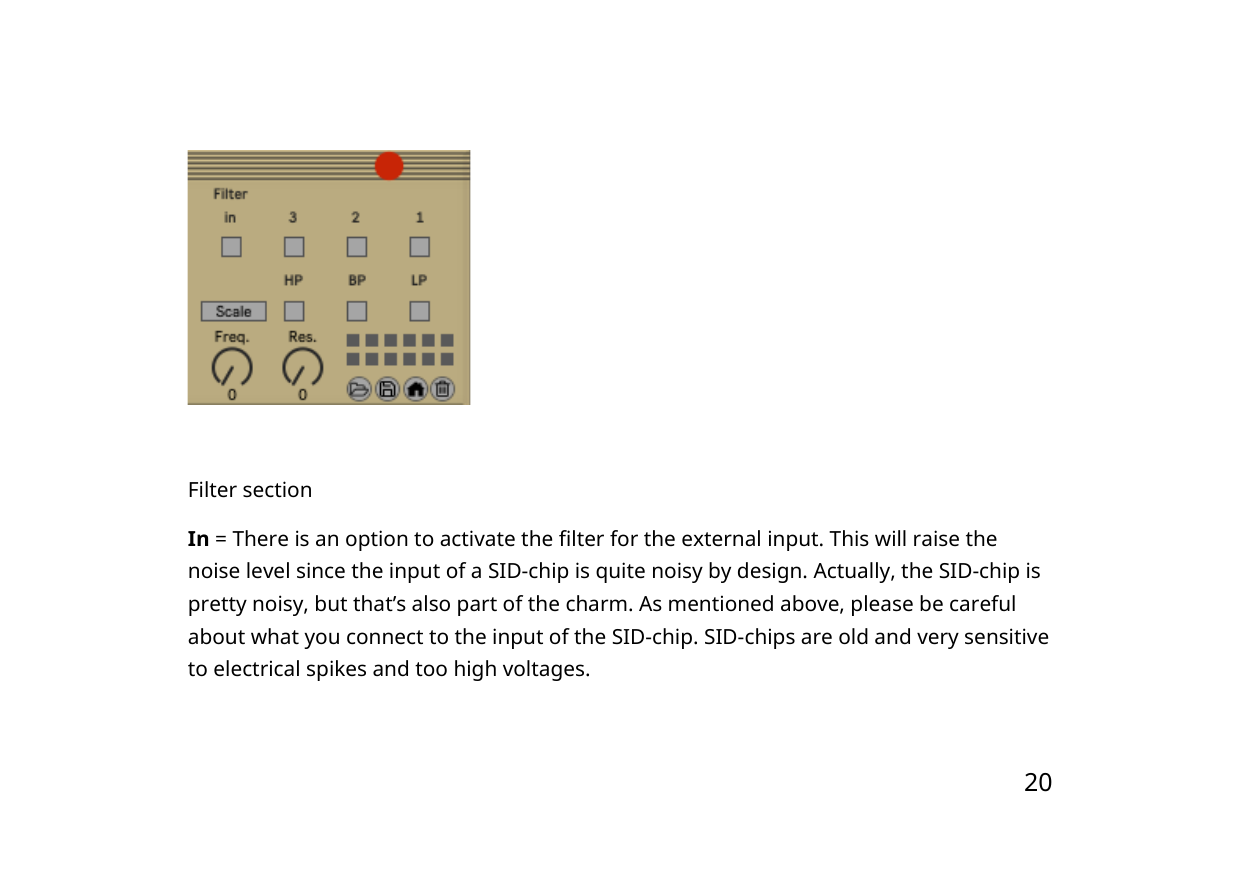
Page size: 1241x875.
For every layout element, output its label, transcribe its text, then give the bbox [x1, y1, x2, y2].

picture [187, 150, 471, 405]
text In = There is an option to activate the filter for the external input. This will raise the noise level since the input of a SID-chip is quite noisy by design. Actually, the SID-chip is pretty noisy, but that’s also part of the charm. As mentioned above, please be careful about what you connect to the input of the SID-chip. SID-chips are old and very sensitive to electrical spikes and too high voltages. [188, 524, 1052, 683]
text Filter section [188, 475, 1052, 503]
